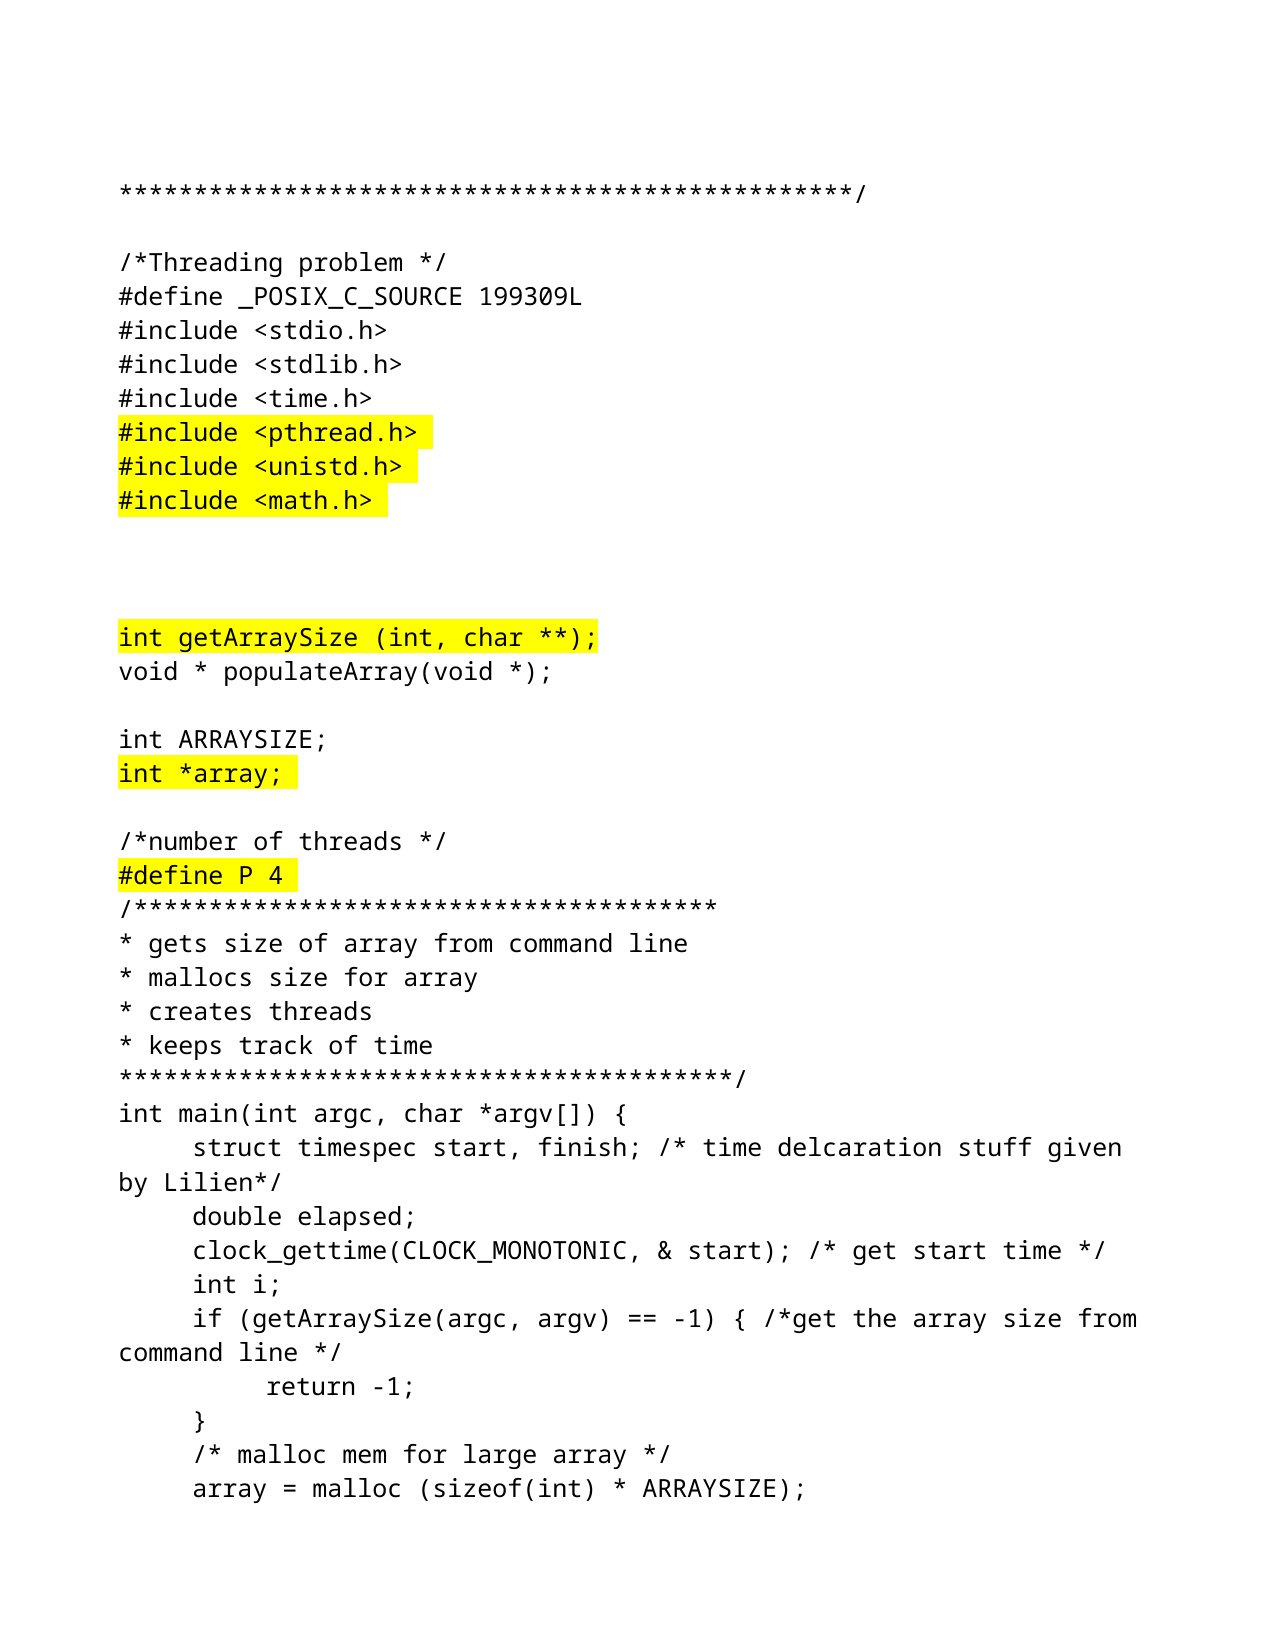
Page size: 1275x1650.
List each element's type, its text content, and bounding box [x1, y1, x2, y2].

text #include <stdio.h> [118, 313, 1157, 347]
text if (getArraySize(argc, argv) == -1) { /*get the array size from command line */ [118, 1300, 1157, 1368]
text int *array; [118, 755, 1157, 789]
text /*Threading problem */ [118, 244, 1157, 278]
text double elapsed; [118, 1198, 1157, 1232]
text #include <unistd.h> [118, 449, 1157, 483]
text #include <pthread.h> [118, 415, 1157, 449]
text int getArraySize (int, char **); [118, 619, 1157, 653]
text *************************************************/ [118, 176, 1157, 210]
text #include <math.h> [118, 483, 1157, 517]
text } [118, 1403, 1157, 1437]
text #include <time.h> [118, 381, 1157, 415]
text clock_gettime(CLOCK_MONOTONIC, & start); /* get start time */ [118, 1232, 1157, 1266]
text * mallocs size for array [118, 960, 1157, 994]
text return -1; [118, 1368, 1157, 1403]
text #define _POSIX_C_SOURCE 199309L [118, 278, 1157, 313]
text int ARRAYSIZE; [118, 721, 1157, 755]
text struct timespec start, finish; /* time delcaration stuff given by Lilien*/ [118, 1130, 1157, 1198]
text array = malloc (sizeof(int) * ARRAYSIZE); [118, 1471, 1157, 1505]
text /*************************************** [118, 892, 1157, 926]
text * creates threads [118, 994, 1157, 1028]
text #include <stdlib.h> [118, 347, 1157, 381]
text /* malloc mem for large array */ [118, 1437, 1157, 1471]
text void * populateArray(void *); [118, 653, 1157, 687]
text * gets size of array from command line [118, 926, 1157, 960]
text /*number of threads */ [118, 823, 1157, 858]
text int i; [118, 1266, 1157, 1300]
text * keeps track of time [118, 1028, 1157, 1062]
text int main(int argc, char *argv[]) { [118, 1096, 1157, 1130]
text *****************************************/ [118, 1062, 1157, 1096]
text #define P 4 [118, 858, 1157, 892]
